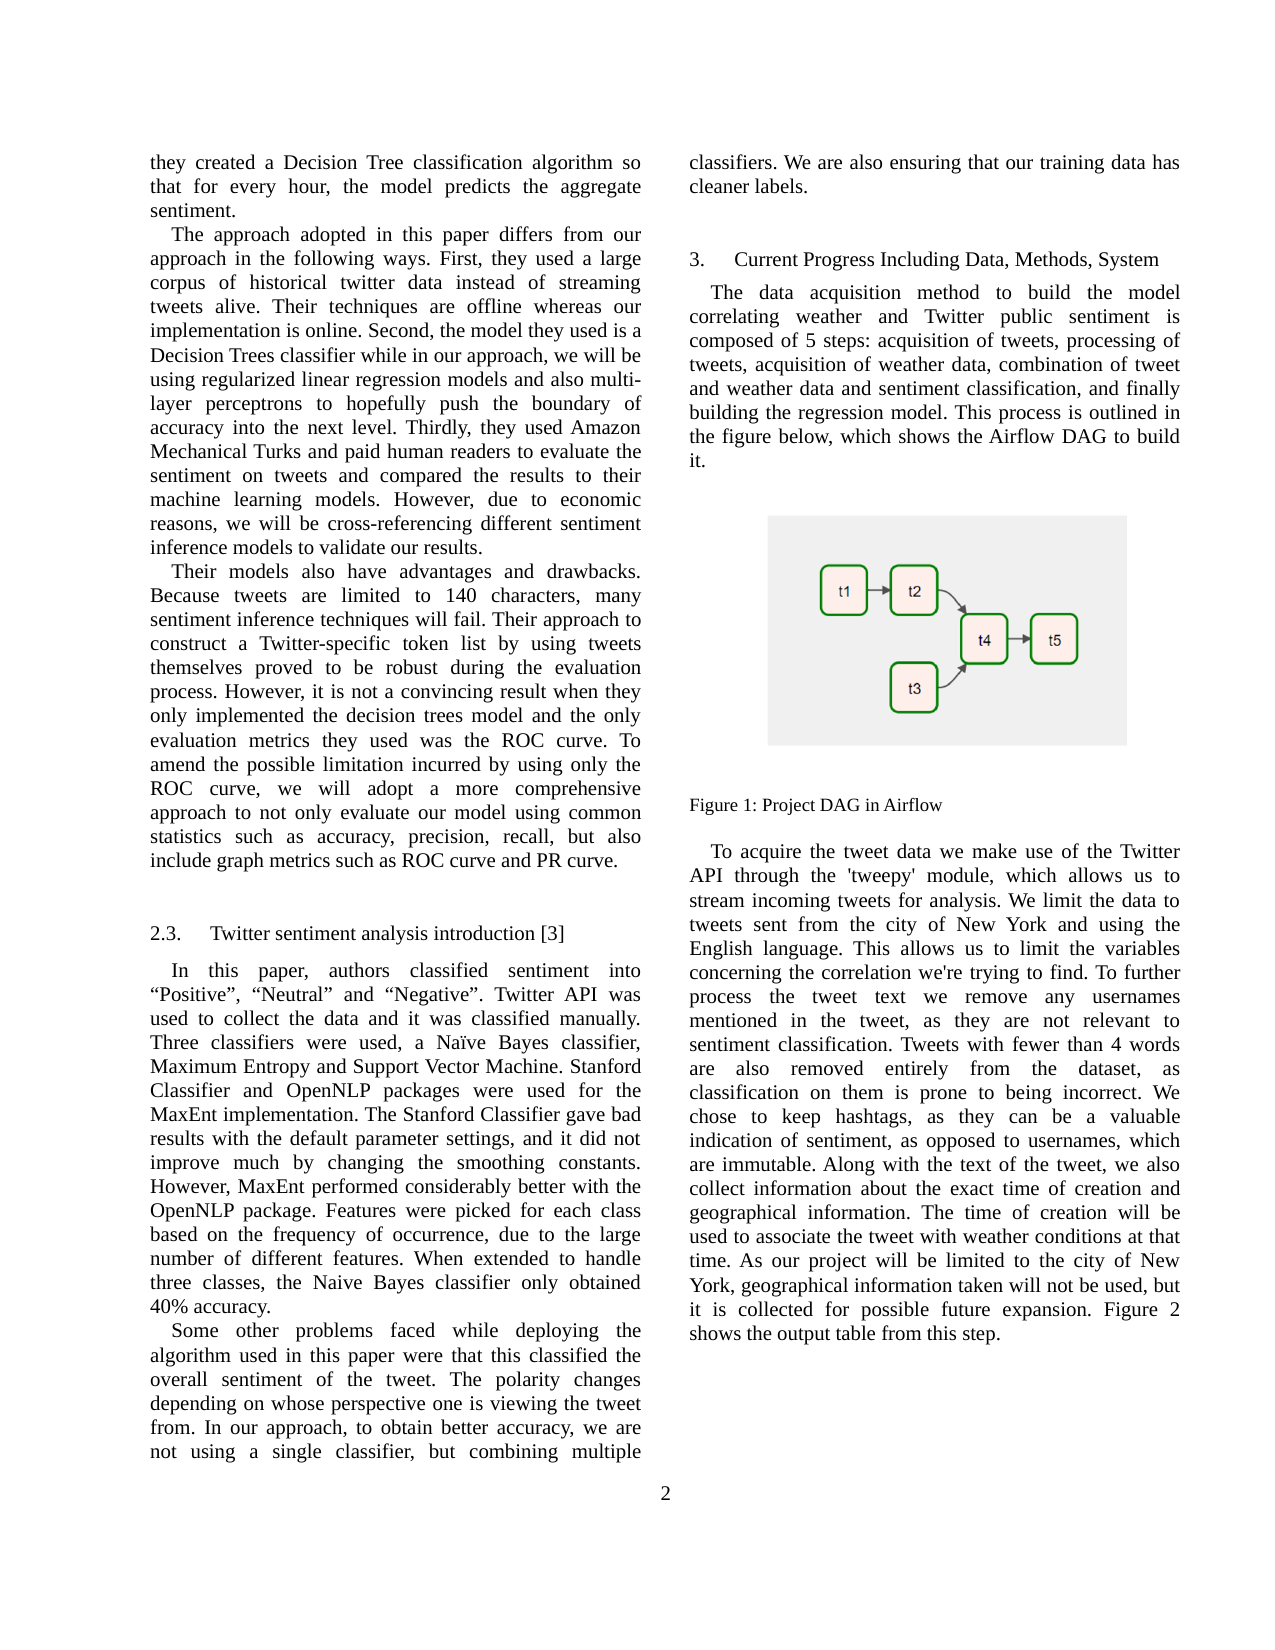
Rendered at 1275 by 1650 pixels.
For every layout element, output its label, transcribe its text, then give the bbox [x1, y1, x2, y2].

text classifiers. We are also ensuring that our training data has cleaner labels. [689, 150, 1181, 198]
text The approach adopted in this paper differs from our approach in the following ways. First, they used a large corpus of historical twitter data instead of streaming tweets alive. Their techniques are offline whereas our implementation is online. Second, the model they used is a Decision Trees classifier while in our approach, we will be using regularized linear regression models and also multi-layer perceptrons to hopefully push the boundary of accuracy into the next level. Thirdly, they used Amazon Mechanical Turks and paid human readers to evaluate the sentiment on tweets and compared the results to their machine learning models. However, due to economic reasons, we will be cross-referencing different sentiment inference models to validate our results. [150, 222, 642, 559]
text Some other problems faced while deploying the algorithm used in this paper were that this classified the overall sentiment of the tweet. The polarity changes depending on whose perspective one is viewing the tweet from. In our approach, to obtain better accuracy, we are not using a single classifier, but combining multiple [150, 1318, 642, 1463]
subtitle Current Progress Including Data, Methods, System [689, 247, 1181, 271]
text In this paper, authors classified sentiment into “Positive”, “Neutral” and “Negative”. Twitter API was used to collect the data and it was classified manually. Three classifiers were used, a Naïve Bayes classifier, Maximum Entropy and Support Vector Machine. Stanford Classifier and OpenNLP packages were used for the MaxEnt implementation. The Stanford Classifier gave bad results with the default parameter settings, and it did not improve much by changing the smoothing constants. However, MaxEnt performed considerably better with the OpenNLP package. Features were picked for each class based on the frequency of occurrence, due to the large number of different features. When extended to handle three classes, the Naive Bayes classifier only obtained 40% accuracy. [150, 957, 642, 1318]
text they created a Decision Tree classification algorithm so that for every hour, the model predicts the aggregate sentiment. [150, 150, 642, 222]
text Their models also have advantages and drawbacks. Because tweets are limited to 140 characters, many sentiment inference techniques will fail. Their approach to construct a Twitter-specific token list by using tweets themselves proved to be robust during the evaluation process. However, it is not a convincing result when they only implemented the decision trees model and the only evaluation metrics they used was the ROC curve. To amend the possible limitation incurred by using only the ROC curve, we will adopt a more comprehensive approach to not only evaluate our model using common statistics such as accuracy, precision, recall, but also include graph metrics such as ROC curve and PR curve. [150, 559, 642, 872]
text The data acquisition method to build the model correlating weather and Twitter public sentiment is composed of 5 steps: acquisition of tweets, processing of tweets, acquisition of weather data, combination of tweet and weather data and sentiment classification, and finally building the regression model. This process is outlined in the figure below, which shows the Airflow DAG to build it. [689, 279, 1181, 472]
subtitle Twitter sentiment analysis introduction [3] [150, 921, 642, 945]
text Figure 1: Project DAG in Airflow [689, 794, 1181, 815]
text To acquire the tweet data we make use of the Twitter API through the 'tweepy' module, which allows us to stream incoming tweets for analysis. We limit the data to tweets sent from the city of New York and using the English language. This allows us to limit the variables concerning the correlation we're trying to find. To further process the tweet text we remove any usernames mentioned in the tweet, as they are not relevant to sentiment classification. Tweets with fewer than 4 words are also removed entirely from the dataset, as classification on them is prone to being incorrect. We chose to keep hashtags, as they can be a valuable indication of sentiment, as opposed to usernames, which are immutable. Along with the text of the tweet, we also collect information about the exact time of creation and geographical information. The time of creation will be used to associate the tweet with weather conditions at that time. As our project will be limited to the city of New York, geographical information taken will not be used, but it is collected for possible future expansion. Figure 2 shows the output table from this step. [689, 839, 1181, 1345]
